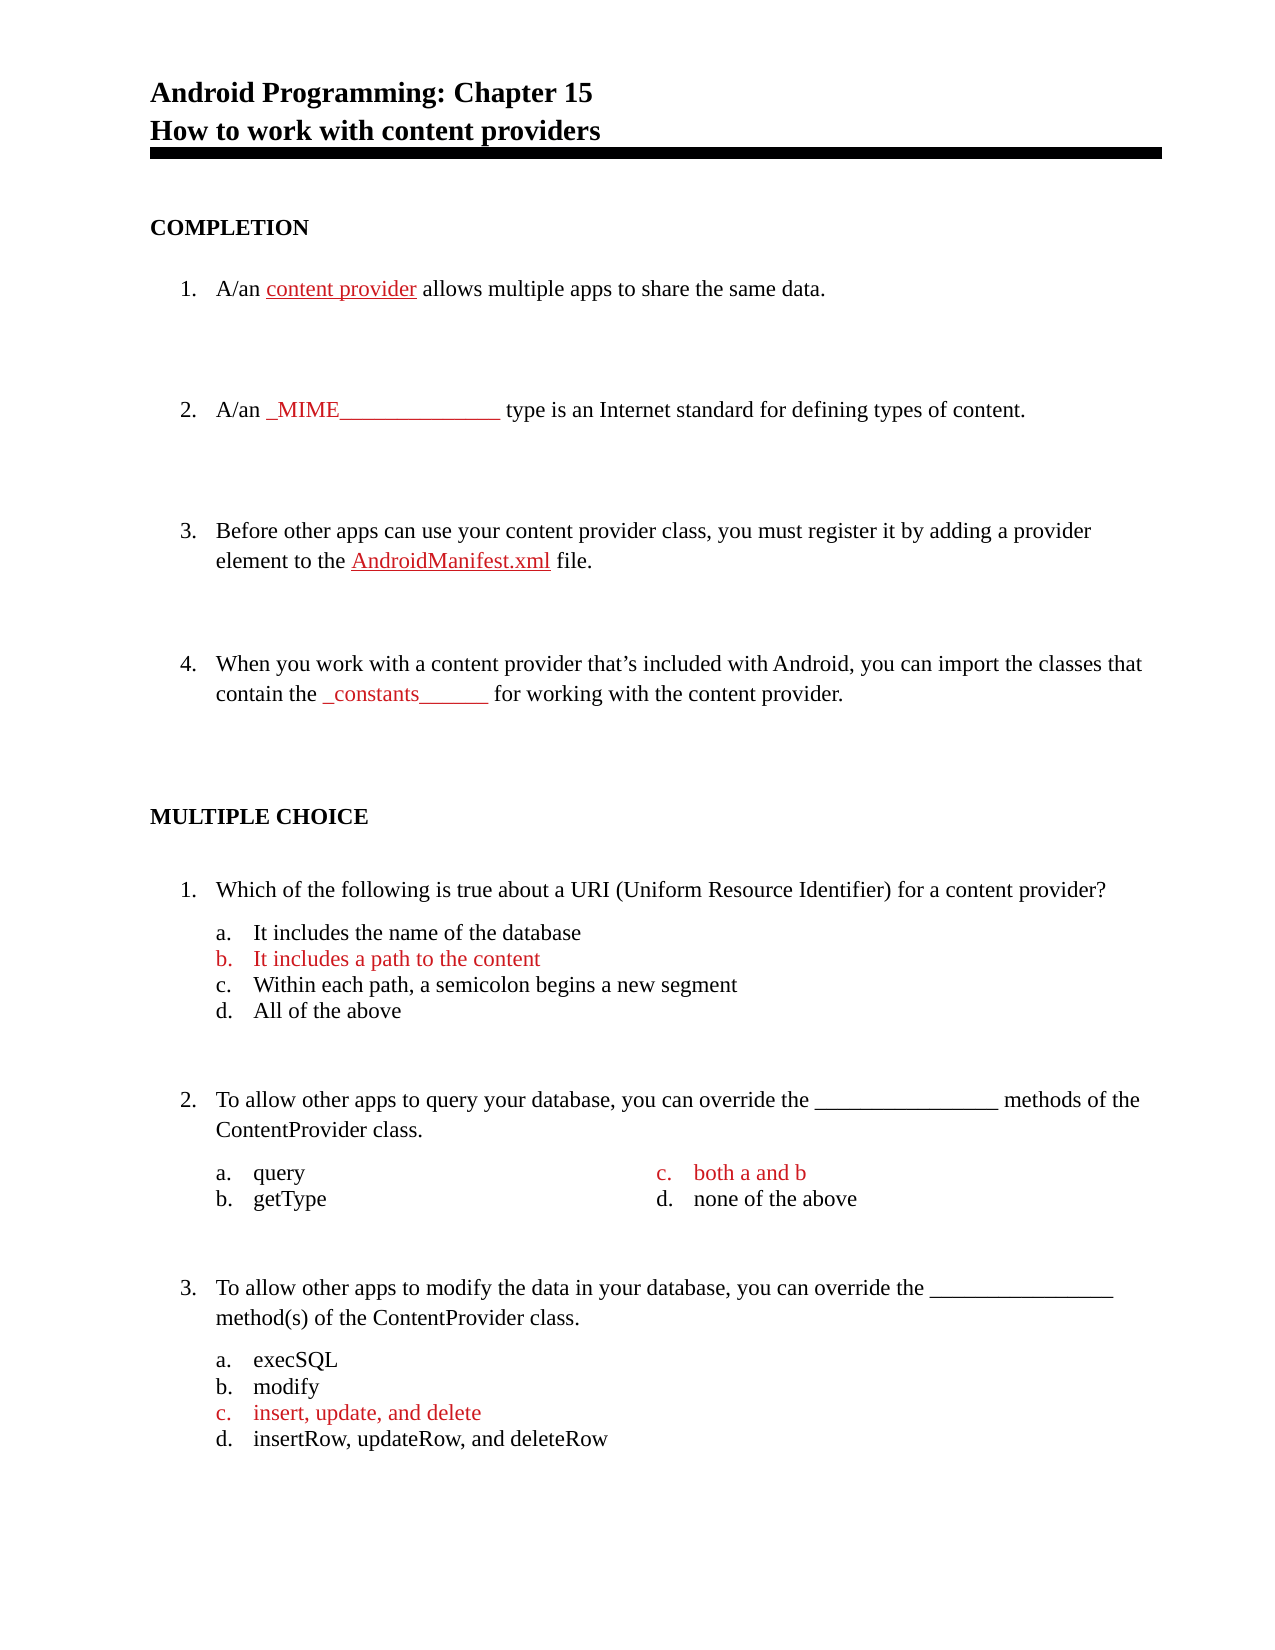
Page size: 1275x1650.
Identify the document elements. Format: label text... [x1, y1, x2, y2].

table_cell none of the above [689, 1185, 1092, 1212]
table_header execSQL [249, 1346, 1092, 1373]
text 3. To allow other apps to modify the data in your database, you can override the ________________ method(s) of the ContentProvider class. [150, 1273, 1162, 1330]
table_header a. [211, 1159, 248, 1185]
table_header a. [211, 919, 248, 945]
text 1. A/an content provider allows multiple apps to share the same data. [150, 274, 1162, 301]
table_cell d. [211, 1426, 248, 1452]
table_header a. [211, 1346, 248, 1373]
table_cell insert, update, and delete [249, 1399, 1092, 1426]
table_header both a and b [689, 1159, 1092, 1185]
table_header It includes the name of the database [249, 919, 1092, 945]
text Android Programming: Chapter 15 [150, 75, 1162, 108]
table_header c. [652, 1159, 689, 1185]
table_cell getType [249, 1185, 652, 1212]
table_cell insertRow, updateRow, and deleteRow [249, 1426, 1092, 1452]
table_cell d. [652, 1185, 689, 1212]
table_cell c. [211, 971, 248, 998]
text COMPLETION [150, 214, 1162, 241]
text 3. Before other apps can use your content provider class, you must register it by adding a provider element to the AndroidManifest.xml file. [150, 517, 1162, 573]
table_cell It includes a path to the content [249, 945, 1092, 971]
text How to work with content providers [150, 113, 1162, 147]
table_cell b. [211, 1185, 248, 1212]
table_cell All of the above [249, 998, 1092, 1024]
text MULTIPLE CHOICE [150, 803, 1162, 829]
table_cell modify [249, 1373, 1092, 1399]
text 2. To allow other apps to query your database, you can override the ________________ methods of the ContentProvider class. [150, 1086, 1162, 1142]
text 2. A/an _MIME______________ type is an Internet standard for defining types of content. [150, 396, 1162, 422]
table_cell Within each path, a semicolon begins a new segment [249, 971, 1092, 998]
table_cell b. [211, 1373, 248, 1399]
table_cell b. [211, 945, 248, 971]
text 4. When you work with a content provider that’s included with Android, you can import the classes that contain the _constants______ for working with the content provider. [150, 650, 1162, 707]
table_cell c. [211, 1399, 248, 1426]
text 1. Which of the following is true about a URI (Uniform Resource Identifier) for a content provider? [150, 876, 1162, 902]
table_header query [249, 1159, 652, 1185]
table_cell d. [211, 998, 248, 1024]
